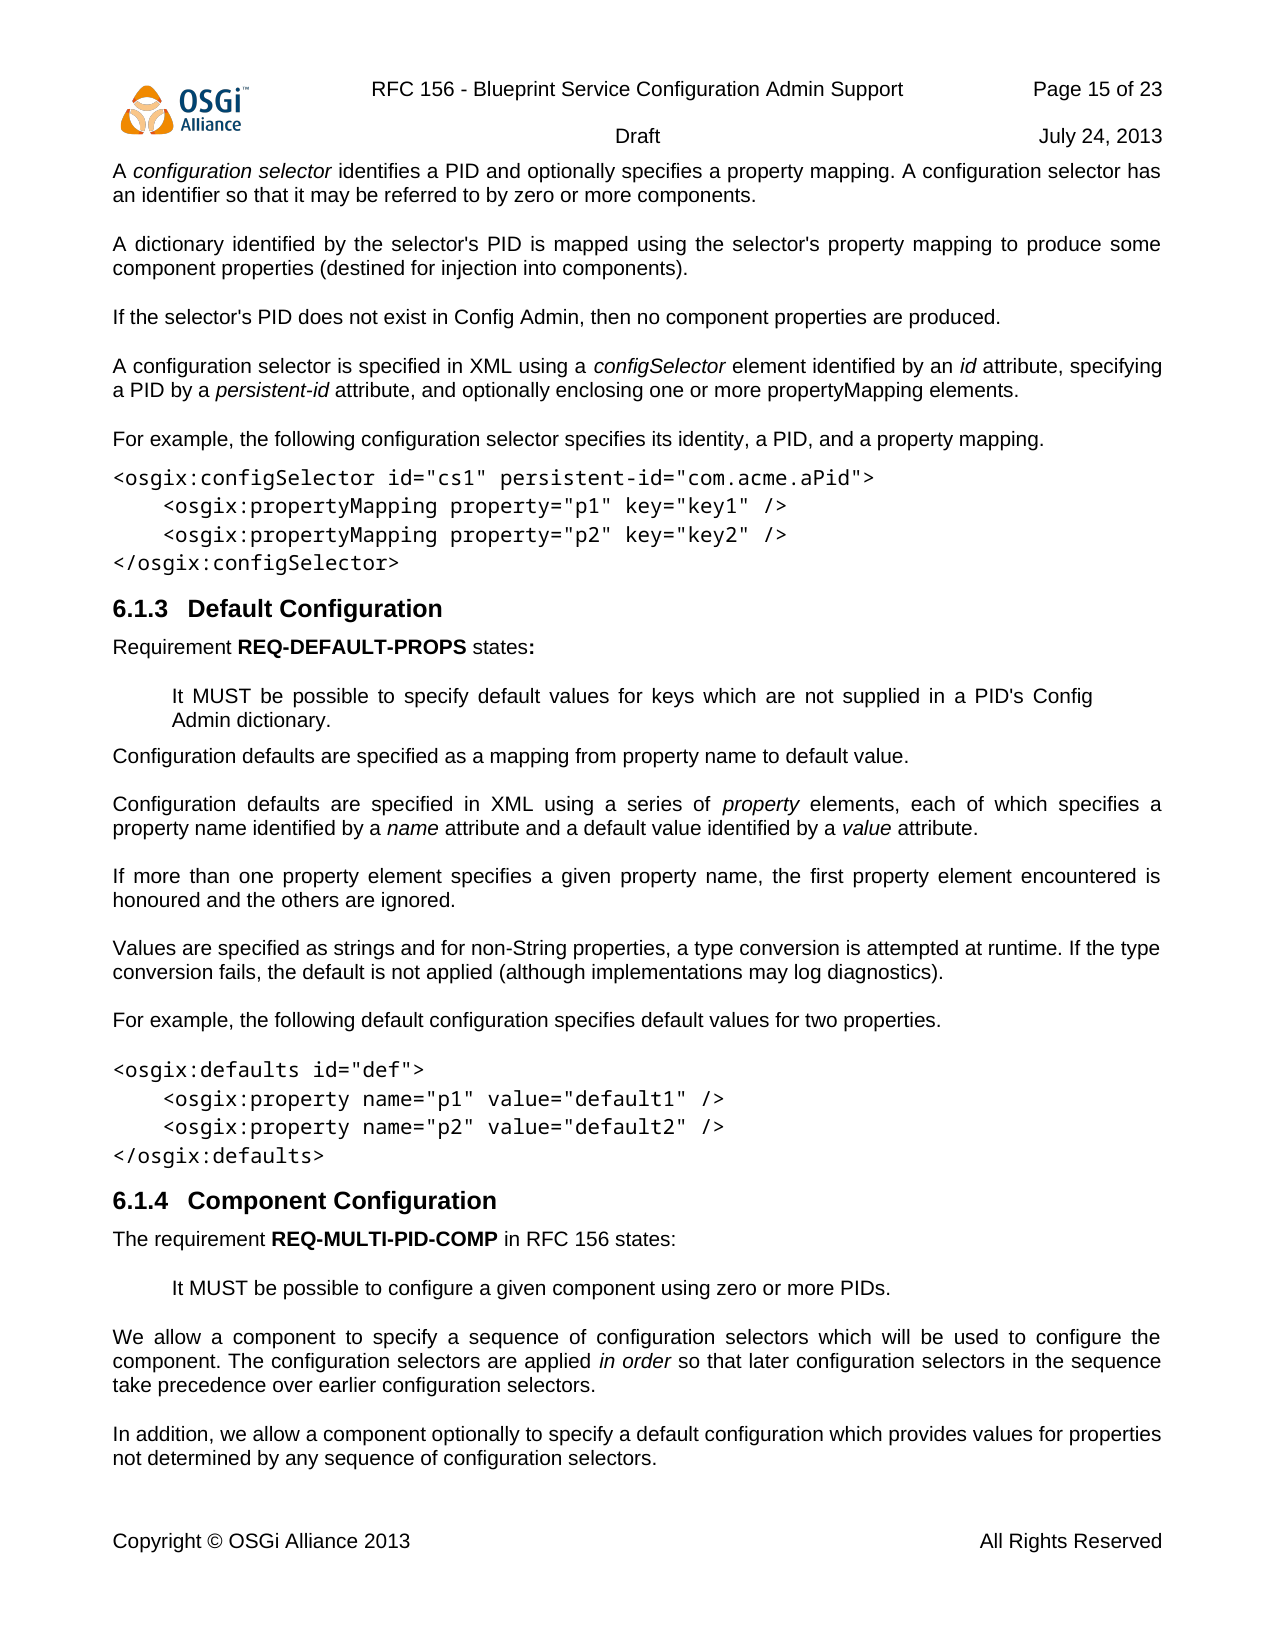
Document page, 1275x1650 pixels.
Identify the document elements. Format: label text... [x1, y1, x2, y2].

text The requirement REQ-MULTI-PID-COMP in RFC 156 states: [112, 1227, 1162, 1251]
text We allow a component to specify a sequence of configuration selectors which will be used to configure the component. The configuration selectors are applied in order so that later configuration selectors in the sequence take precedence over earlier configuration selectors. [112, 1325, 1162, 1397]
text <osgix:property name="p2" value="default2" /> [112, 1112, 1162, 1141]
text If more than one property element specifies a given property name, the first property element encountered is honoured and the others are ignored. [112, 864, 1162, 912]
text <osgix:property name="p1" value="default1" /> [112, 1084, 1162, 1112]
subtitle Default Configuration [112, 593, 1162, 622]
text </osgix:defaults> [112, 1141, 1162, 1169]
text If the selector's PID does not exist in Config Admin, then no component properties are produced. [112, 305, 1162, 329]
text <osgix:propertyMapping property="p2" key="key2" /> [112, 520, 1162, 548]
text A configuration selector is specified in XML using a configSelector element identified by an id attribute, specifying a PID by a persistent-id attribute, and optionally enclosing one or more propertyMapping elements. [112, 354, 1162, 402]
picture [113, 78, 257, 142]
text A dictionary identified by the selector's PID is mapped using the selector's property mapping to produce some component properties (destined for injection into components). [112, 232, 1162, 280]
text <osgix:propertyMapping property="p1" key="key1" /> [112, 492, 1162, 520]
text Configuration defaults are specified as a mapping from property name to default value. [112, 744, 1162, 768]
text In addition, we allow a component optionally to specify a default configuration which provides values for properties not determined by any sequence of configuration selectors. [112, 1422, 1162, 1470]
subtitle Component Configuration [112, 1186, 1162, 1215]
text For example, the following configuration selector specifies its identity, a PID, and a property mapping. [112, 427, 1162, 451]
text A configuration selector identifies a PID and optionally specifies a property mapping. A configuration selector has an identifier so that it may be referred to by zero or more components. [112, 159, 1162, 207]
text Values are specified as strings and for non-String properties, a type conversion is attempted at runtime. If the type conversion fails, the default is not applied (although implementations may log diagnostics). [112, 936, 1162, 984]
text Configuration defaults are specified in XML using a series of property elements, each of which specifies a property name identified by a name attribute and a default value identified by a value attribute. [112, 792, 1162, 840]
text It MUST be possible to configure a given component using zero or more PIDs. [172, 1276, 1162, 1300]
text <osgix:configSelector id="cs1" persistent-id="com.acme.aPid"> [112, 463, 1162, 492]
text It MUST be possible to specify default values for keys which are not supplied in a PID's Config Admin dictionary. [172, 684, 1095, 732]
text </osgix:configSelector> [112, 548, 1162, 577]
text <osgix:defaults id="def"> [112, 1056, 1162, 1084]
text Requirement REQ-DEFAULT-PROPS states: [112, 635, 1162, 659]
text For example, the following default configuration specifies default values for two properties. [112, 1008, 1162, 1032]
